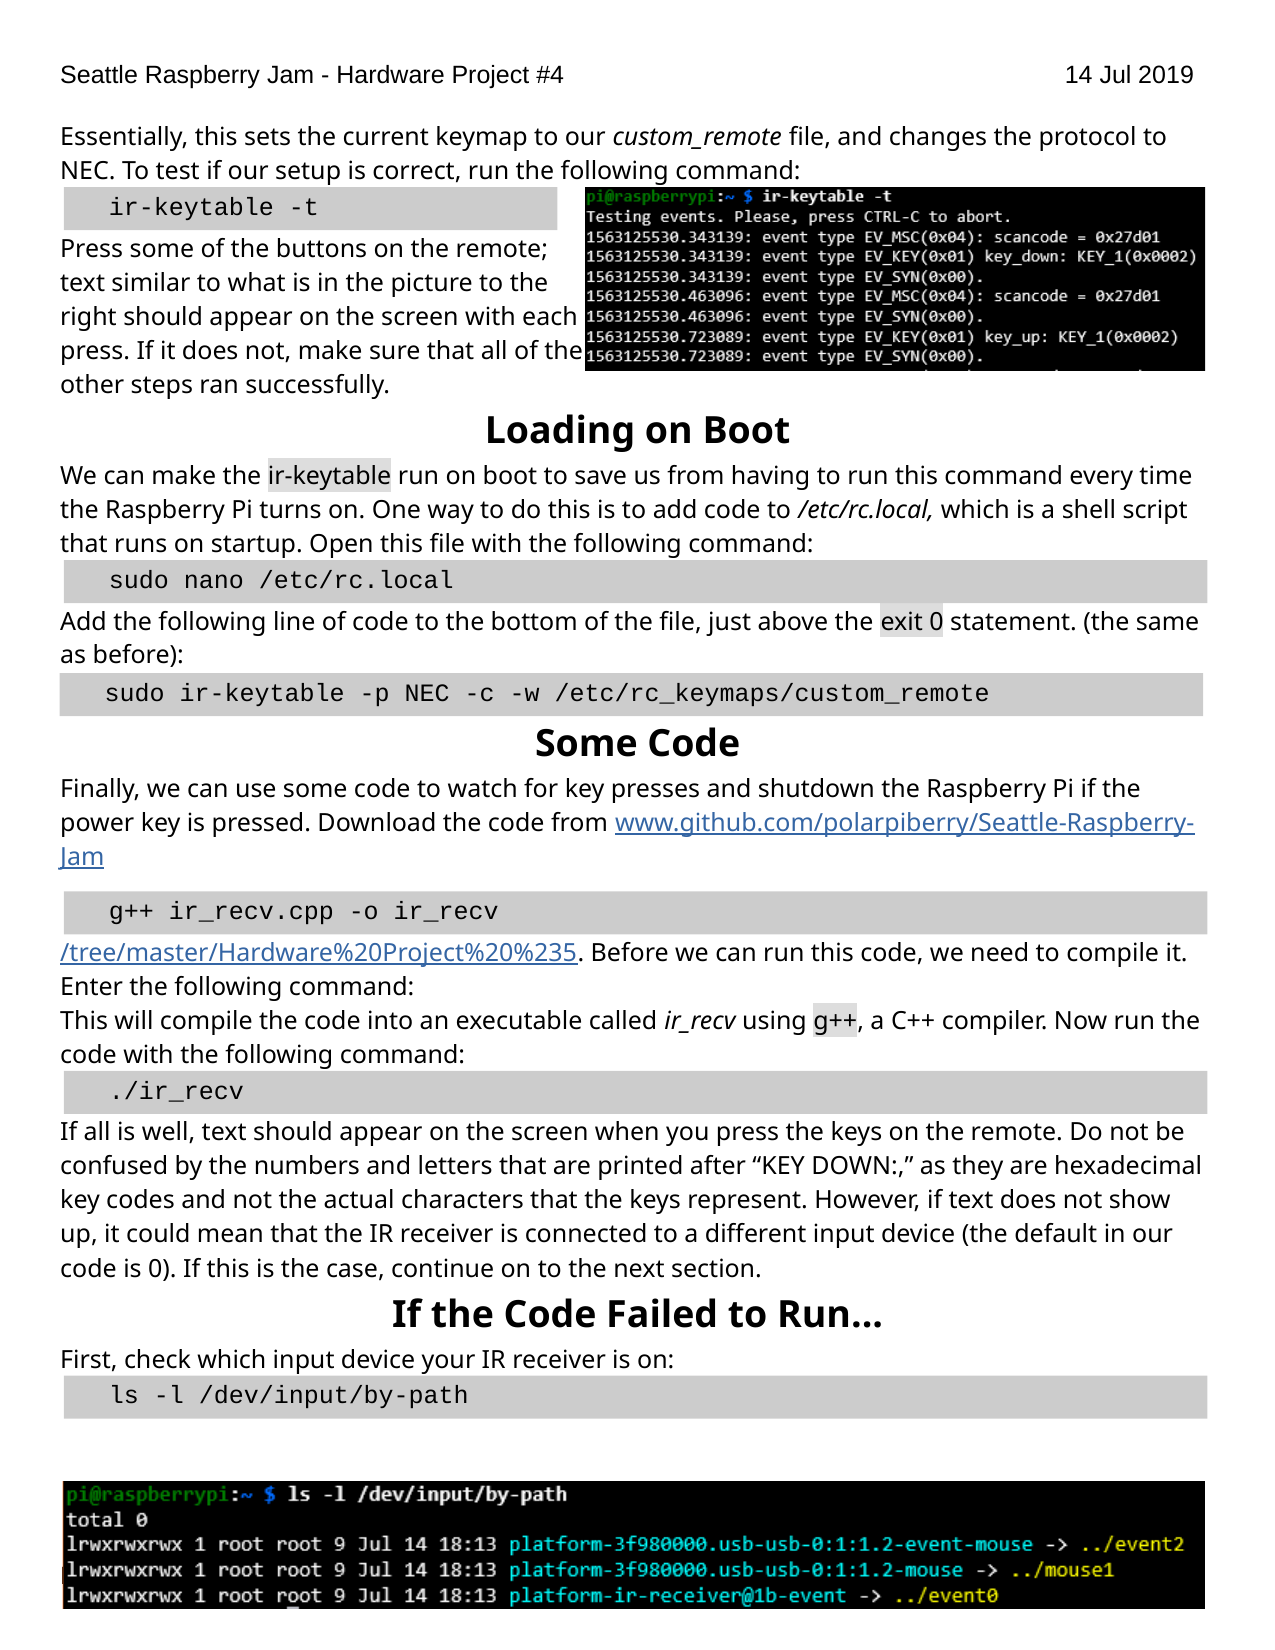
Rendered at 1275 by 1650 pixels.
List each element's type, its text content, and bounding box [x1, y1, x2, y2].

text We can make the ir-keytable run on boot to save us from having to run this command every time the Raspberry Pi turns on. One way to do this is to add code to /etc/rc.local, which is a shell script that runs on startup. Open this file with the following command: [60, 458, 1215, 560]
text This will compile the code into an executable called ir_recv using g++, a C++ compiler. Now run the code with the following command: [60, 1002, 1215, 1071]
picture [585, 187, 1206, 371]
subtitle Some Code [60, 686, 1215, 767]
text Essentially, this sets the current keymap to our custom_remote file, and changes the protocol to NEC. To test if our setup is correct, run the following command: [60, 119, 1215, 187]
text /tree/master/Hardware%20Project%20%235. Before we can run this code, we need to compile it. Enter the following command: [60, 872, 1215, 1002]
picture [62, 1481, 1205, 1609]
text Press some of the buttons on the remote; text similar to what is in the picture to the right should appear on the screen with each press. If it does not, make sure that all of the other steps ran successfully. [60, 187, 1215, 401]
text Add the following line of code to the bottom of the file, just above the exit 0 statement. (the same as before): [60, 560, 1215, 671]
text First, check which input device your IR receiver is on: [60, 1341, 1215, 1375]
subtitle Loading on Boot [60, 403, 1215, 454]
text Finally, we can use some code to watch for key presses and shutdown the Raspberry Pi if the power key is pressed. Download the code from www.github.com/polarpiberry/Seattle-Raspberry-Jam [60, 770, 1215, 872]
subtitle If the Code Failed to Run... [60, 1287, 1215, 1338]
text If all is well, text should appear on the screen when you press the keys on the remote. Do not be confused by the numbers and letters that are printed after “KEY DOWN:,” as they are hexadecimal key codes and not the actual characters that the keys represent. However, if text does not show up, it could mean that the IR receiver is connected to a different input device (the default in our code is 0). If this is the case, continue on to the next section. [60, 1071, 1215, 1284]
